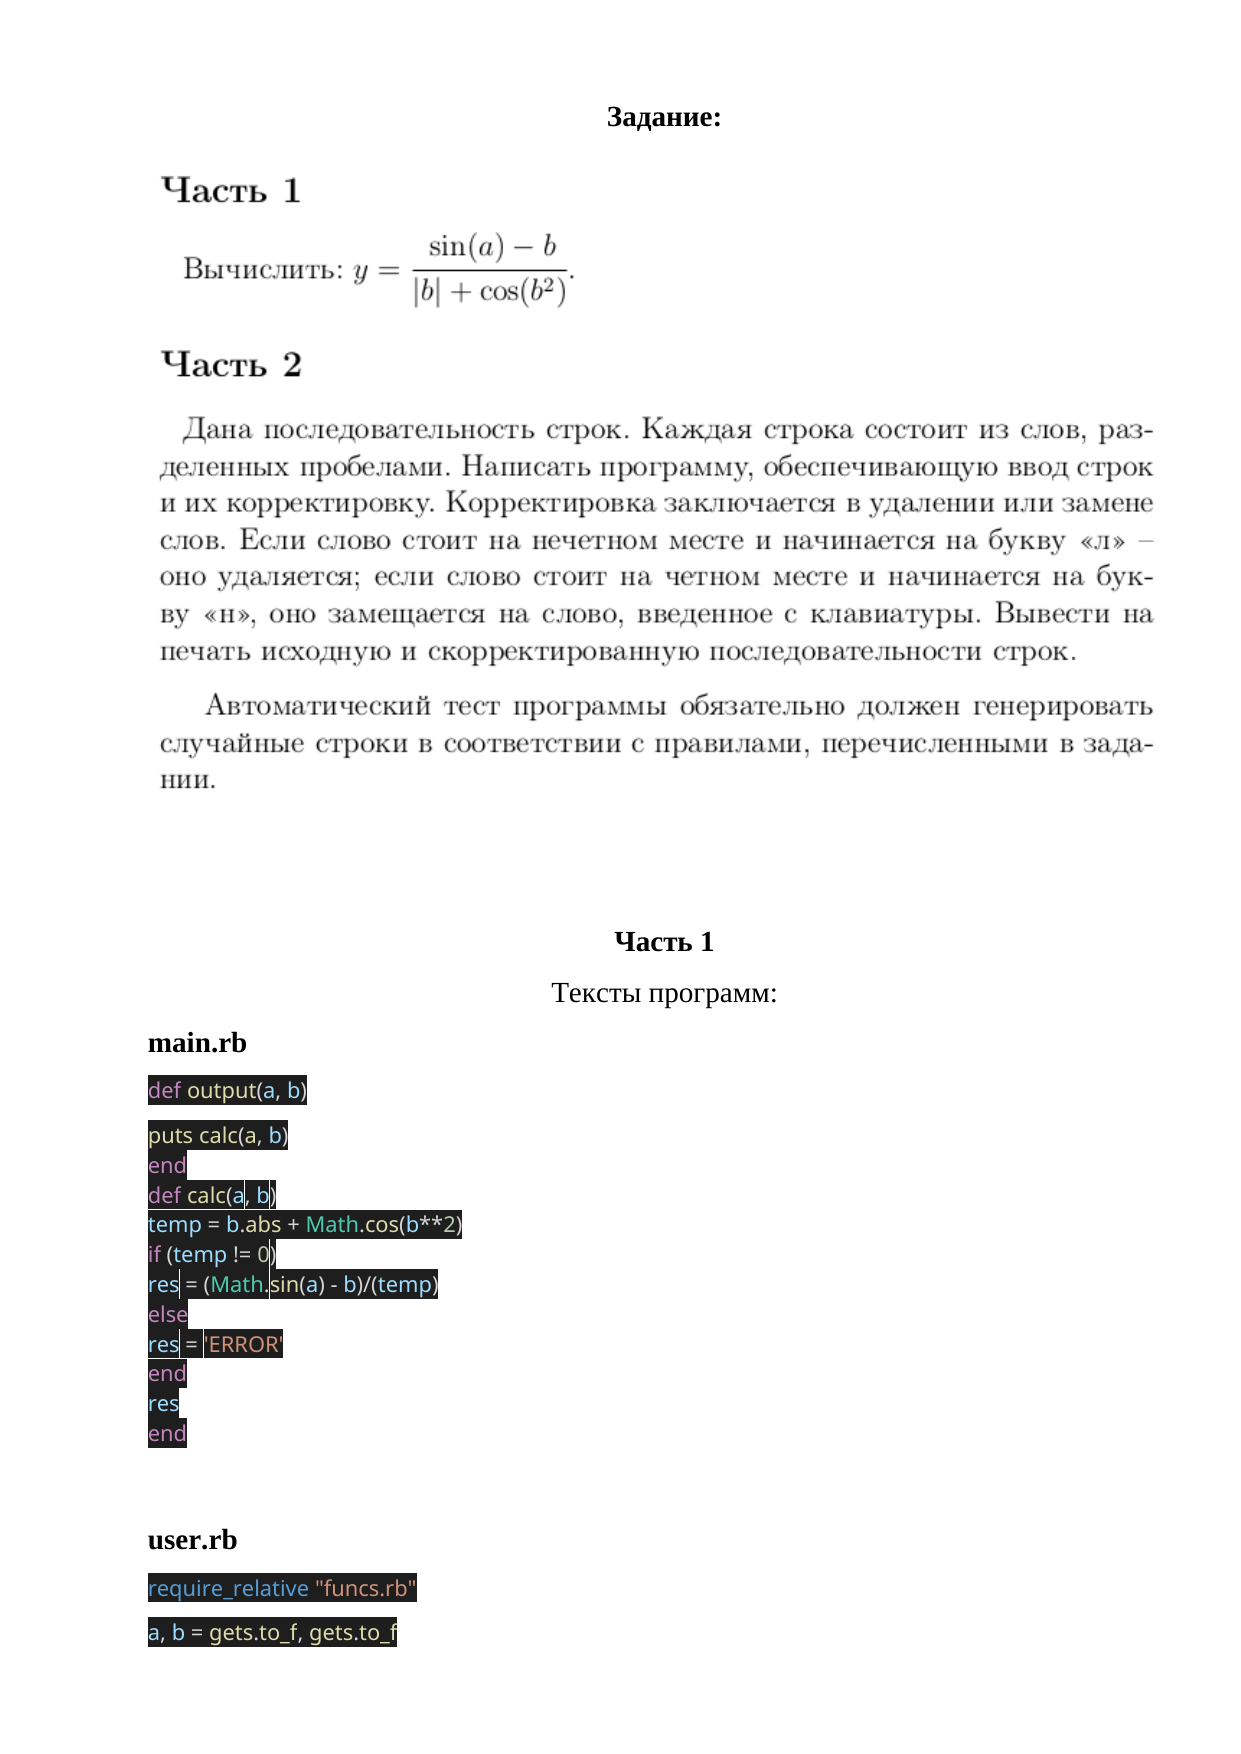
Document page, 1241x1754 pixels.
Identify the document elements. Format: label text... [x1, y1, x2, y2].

text user.rb [148, 1522, 1181, 1556]
text res = 'ERROR' [148, 1329, 1181, 1358]
text res = (Math.sin(a) - b)/(temp) [148, 1269, 1181, 1299]
text else [148, 1299, 1181, 1329]
text Задание: [148, 99, 1181, 133]
text end [148, 1358, 1181, 1388]
text def calc(a, b) [148, 1180, 1181, 1209]
text end [148, 1150, 1181, 1180]
picture [147, 149, 1182, 807]
text end [148, 1418, 1181, 1448]
text Часть 1 [148, 924, 1181, 958]
text if (temp != 0) [148, 1239, 1181, 1269]
text temp = b.abs + Math.cos(b**2) [148, 1209, 1181, 1239]
text res [148, 1388, 1181, 1418]
text a, b = gets.to_f, gets.to_f [148, 1617, 1181, 1647]
text puts calc(a, b) [148, 1120, 1181, 1150]
text require_relative "funcs.rb" [148, 1573, 1181, 1602]
text def output(a, b) [148, 1075, 1181, 1105]
text main.rb [148, 1025, 1181, 1059]
text Тексты программ: [148, 975, 1181, 1008]
